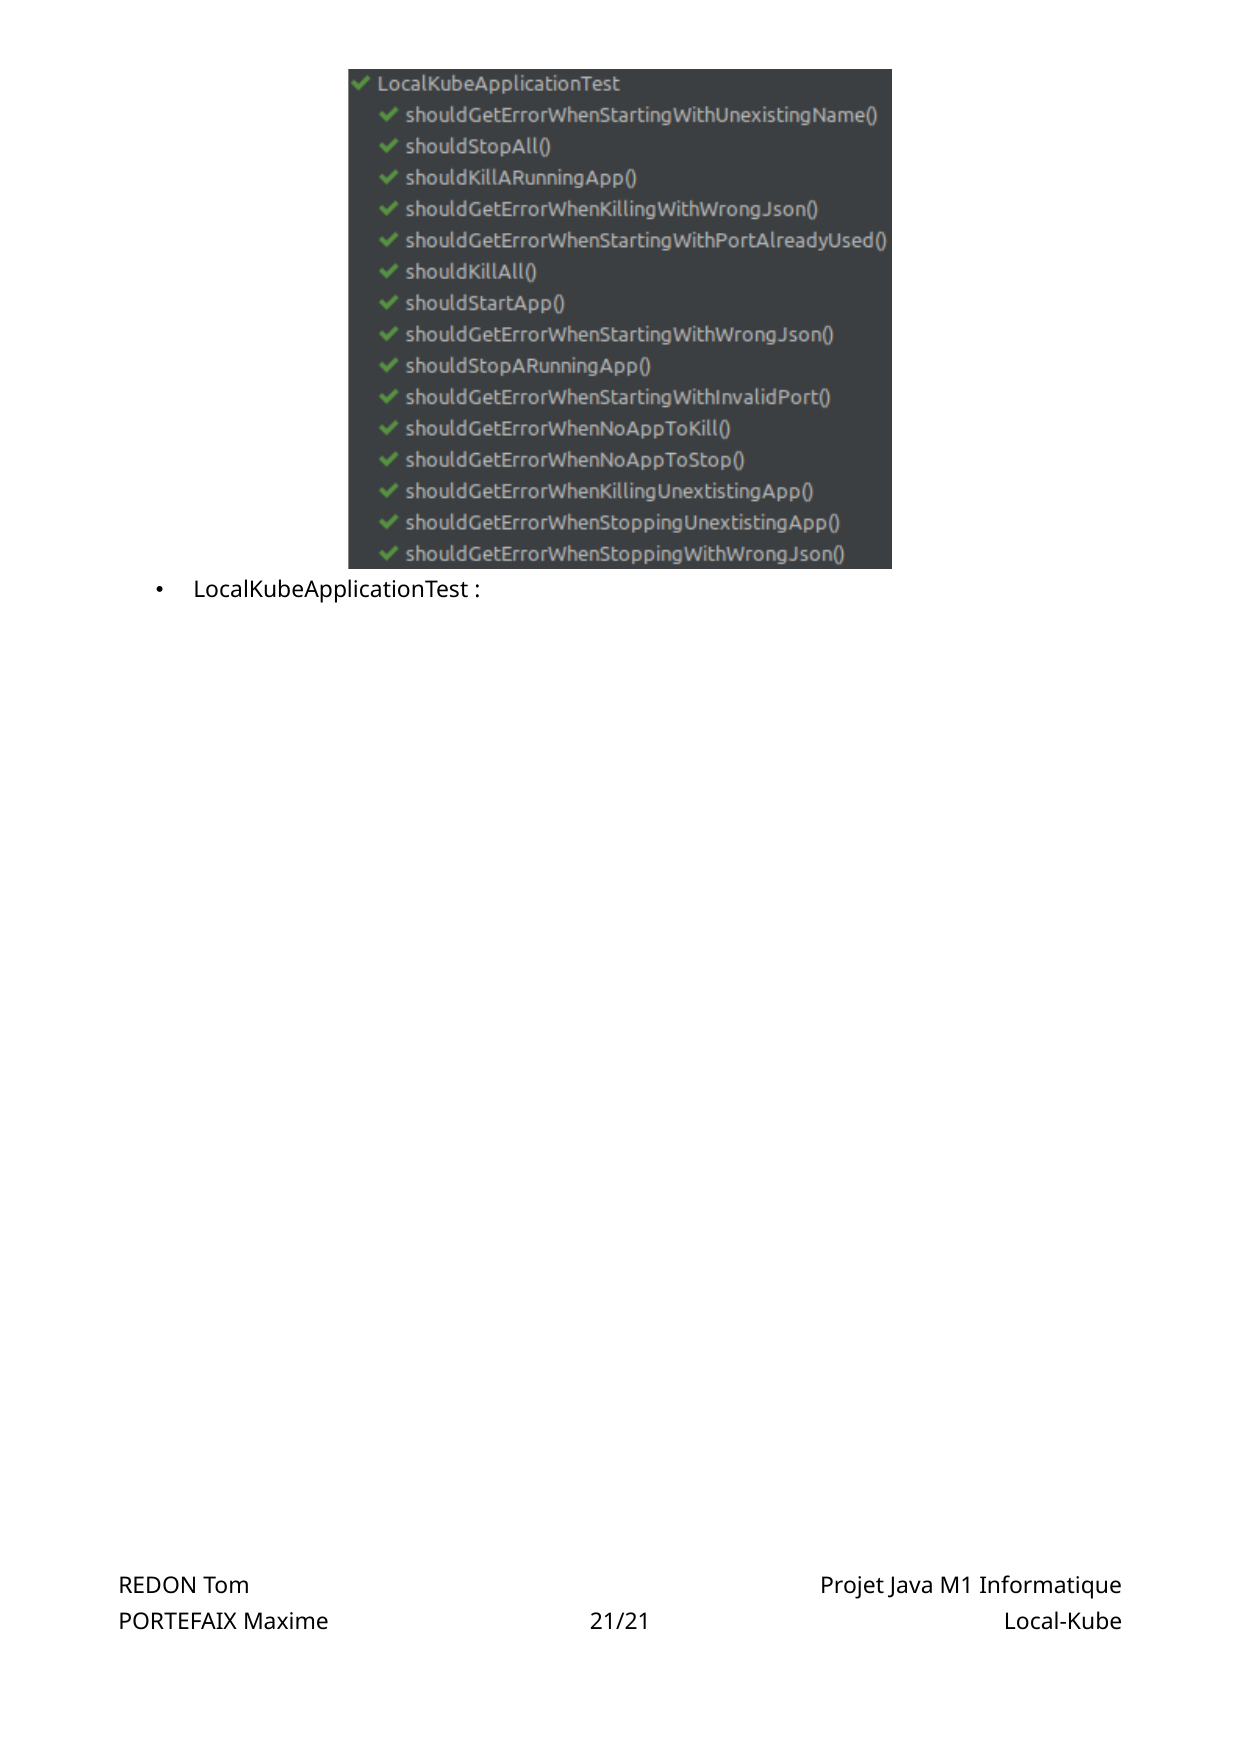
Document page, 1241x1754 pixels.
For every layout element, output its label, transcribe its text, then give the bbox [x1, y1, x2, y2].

picture [348, 69, 892, 569]
list LocalKubeApplicationTest : [156, 118, 1122, 604]
